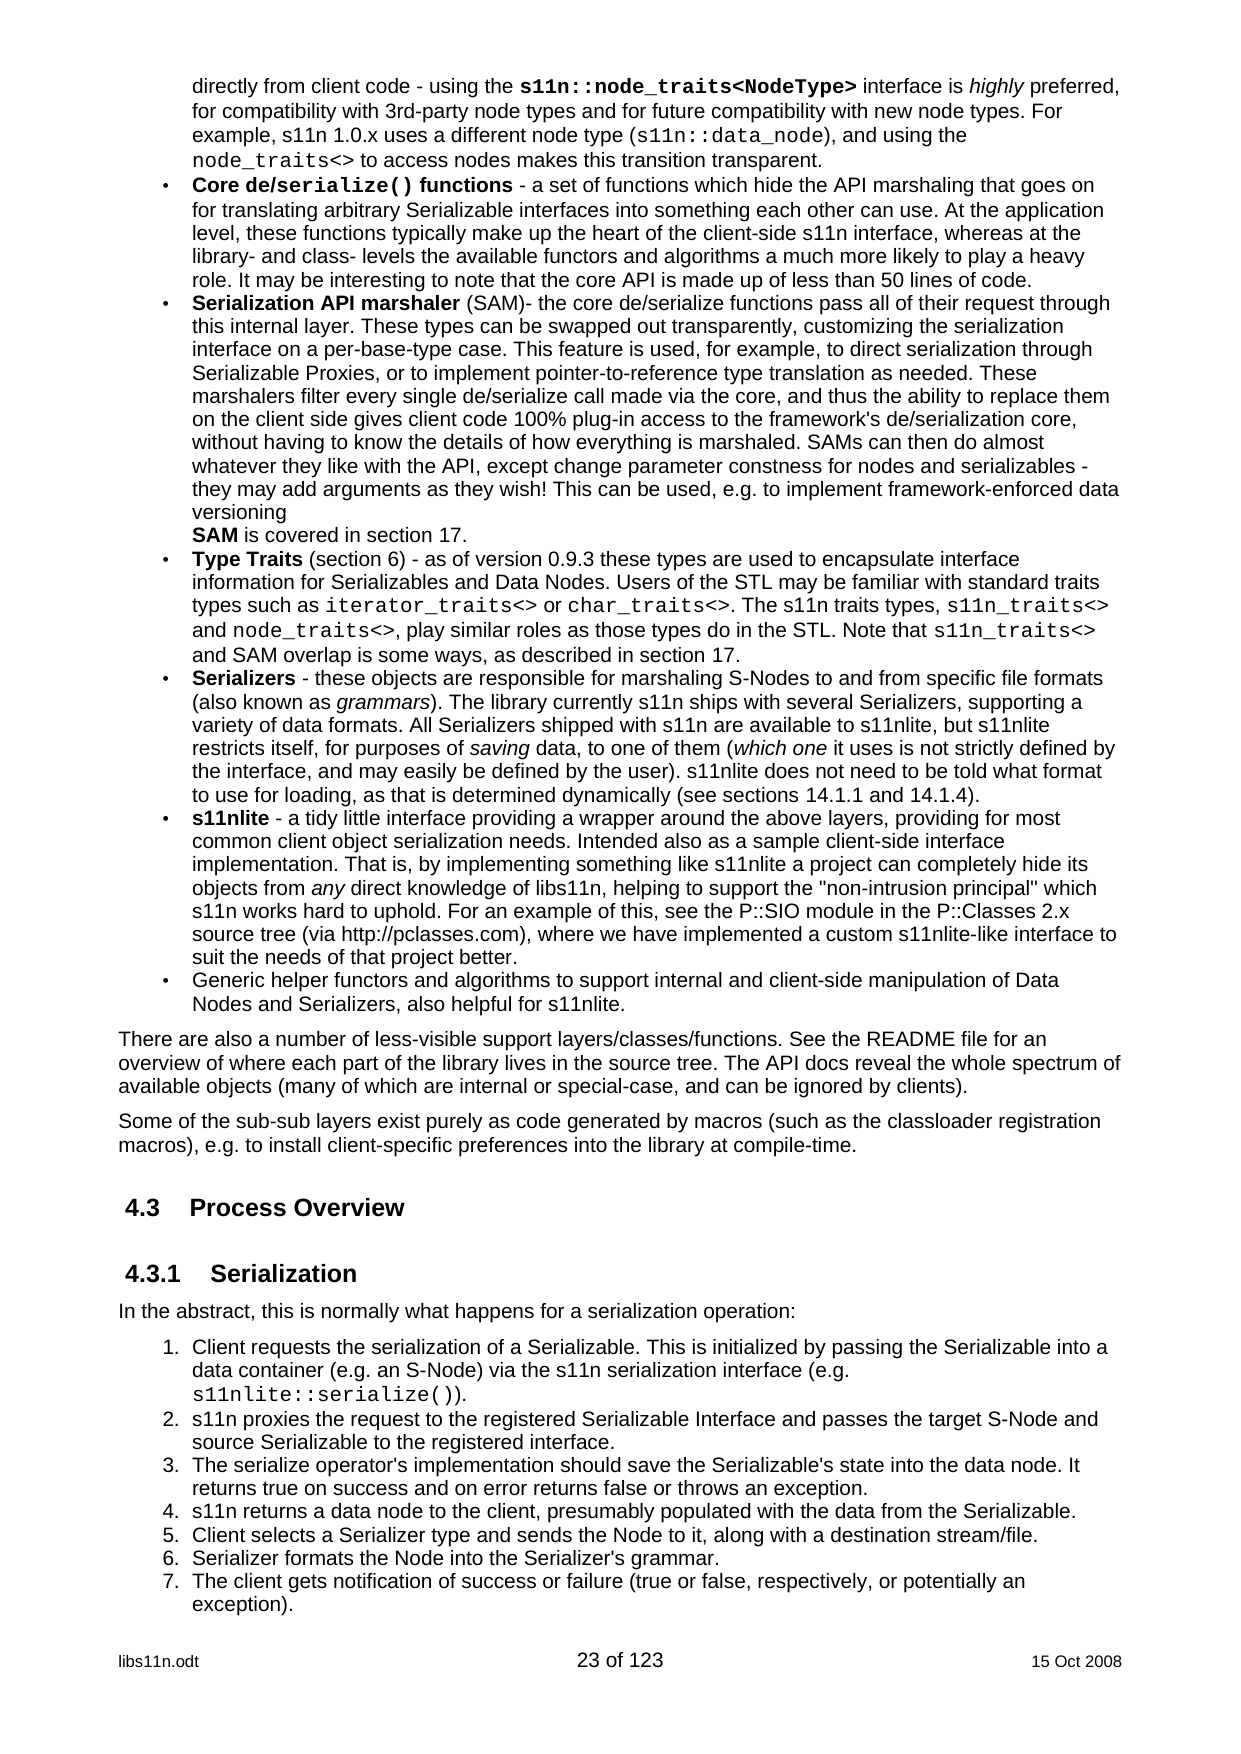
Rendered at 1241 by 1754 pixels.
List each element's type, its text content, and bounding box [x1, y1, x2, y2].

text There are also a number of less-visible support layers/classes/functions. See the README file for an overview of where each part of the library lives in the source tree. The API docs reveal the whole spectrum of available objects (many of which are internal or special-case, and can be ignored by clients). [118, 1028, 1122, 1098]
list Serializers - these objects are responsible for marshaling S-Nodes to and from specific file formats (also known as grammars). The library currently s11n ships with several Serializers, supporting a variety of data formats. All Serializers shipped with s11n are available to s11nlite, but s11nlite restricts itself, for purposes of saving data, to one of them (which one it uses is not strictly defined by the interface, and may easily be defined by the user). s11nlite does not need to be told what format to use for loading, as that is determined dynamically (see sections 14.1.1 and 14.1.4). [162, 667, 1122, 806]
list Generic helper functors and algorithms to support internal and client-side manipulation of Data Nodes and Serializers, also helpful for s11nlite. [162, 969, 1122, 1015]
list The serialize operator's implementation should save the Serializable's state into the data node. It returns true on success and on error returns false or throws an exception. [162, 1454, 1122, 1500]
list Core de/serialize() functions - a set of functions which hide the API marshaling that goes on for translating arbitrary Serializable interfaces into something each other can use. At the application level, these functions typically make up the heart of the client-side s11n interface, whereas at the library- and class- levels the available functors and algorithms a much more likely to play a heavy role. It may be interesting to note that the core API is made up of less than 50 lines of code. [162, 173, 1122, 292]
list s11nlite - a tidy little interface providing a wrapper around the above layers, providing for most common client object serialization needs. Intended also as a sample client-side interface implementation. That is, by implementing something like s11nlite a project can completely hide its objects from any direct knowledge of libs11n, helping to support the ''non-intrusion principal'' which s11n works hard to uphold. For an example of this, see the P::SIO module in the P::Classes 2.x source tree (via http://pclasses.com), where we have implemented a custom s11nlite-like interface to suit the needs of that project better. [162, 806, 1122, 969]
list Serialization API marshaler (SAM)- the core de/serialize functions pass all of their request through this internal layer. These types can be swapped out transparently, customizing the serialization interface on a per-base-type case. This feature is used, for example, to direct serialization through Serializable Proxies, or to implement pointer-to-reference type translation as needed. These marshalers filter every single de/serialize call made via the core, and thus the ability to replace them on the client side gives client code 100% plug-in access to the framework's de/serialization core, without having to know the details of how everything is marshaled. SAMs can then do almost whatever they like with the API, except change parameter constness for nodes and serializables - they may add arguments as they wish! This can be used, e.g. to implement framework-enforced data versioning SAM is covered in section 17. [162, 292, 1122, 547]
list The client gets notification of success or failure (true or false, respectively, or potentially an exception). [162, 1570, 1122, 1616]
list Client selects a Serializer type and sends the Node to it, along with a destination stream/file. [162, 1523, 1122, 1547]
list Client requests the serialization of a Serializable. This is initialized by passing the Serializable into a data container (e.g. an S-Node) via the s11n serialization interface (e.g. s11nlite::serialize()). [162, 1336, 1122, 1407]
list s11n returns a data node to the client, presumably populated with the data from the Serializable. [162, 1500, 1122, 1523]
text In the abstract, this is normally what happens for a serialization operation: [118, 1300, 1122, 1323]
text Some of the sub-sub layers exist purely as code generated by macros (such as the classloader registration macros), e.g. to install client-specific preferences into the library at compile-time. [118, 1110, 1122, 1157]
subtitle Serialization [118, 1259, 1122, 1287]
subtitle Process Overview [118, 1194, 1122, 1222]
list Type Traits (section 6) - as of version 0.9.3 these types are used to encapsulate interface information for Serializables and Data Nodes. Users of the STL may be familiar with standard traits types such as iterator_traits<> or char_traits<>. The s11n traits types, s11n_traits<> and node_traits<>, play similar roles as those types do in the STL. Note that s11n_traits<> and SAM overlap is some ways, as described in section 17. [162, 547, 1122, 667]
list Serializer formats the Node into the Serializer's grammar. [162, 1547, 1122, 1570]
list s11n proxies the request to the registered Serializable Interface and passes the target S-Node and source Serializable to the registered interface. [162, 1407, 1122, 1454]
list directly from client code - using the s11n::node_traits<NodeType> interface is highly preferred, for compatibility with 3rd-party node types and for future compatibility with new node types. For example, s11n 1.0.x uses a different node type (s11n::data_node), and using the node_traits<> to access nodes makes this transition transparent. [162, 75, 1122, 173]
